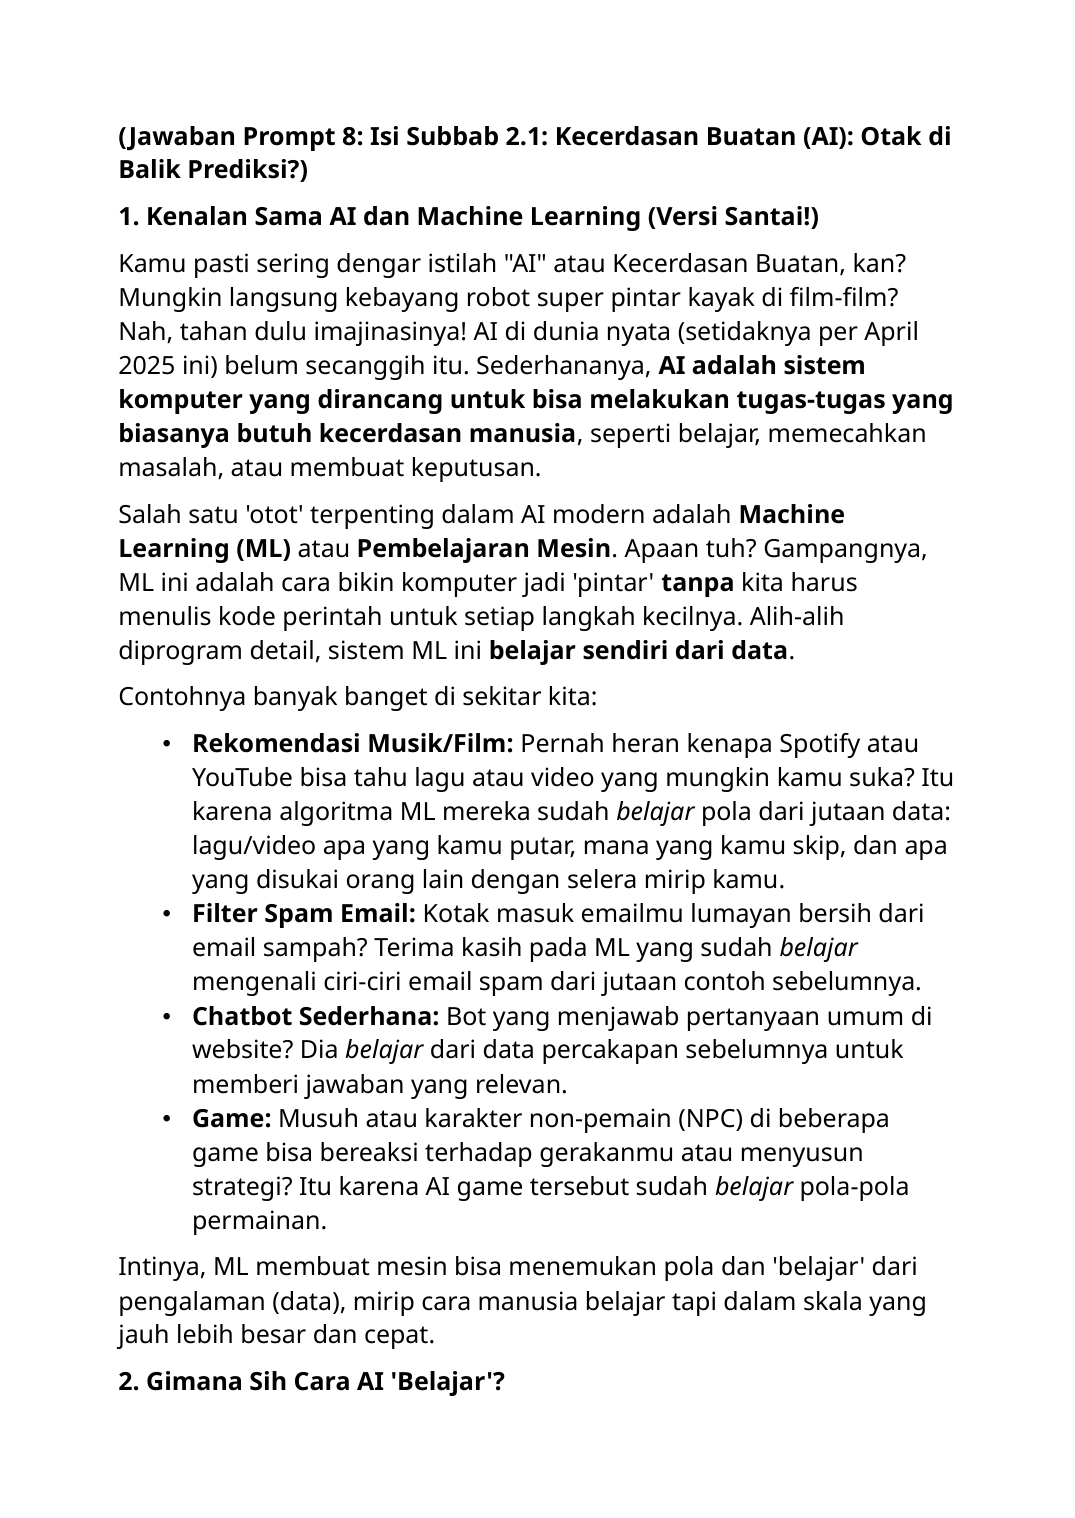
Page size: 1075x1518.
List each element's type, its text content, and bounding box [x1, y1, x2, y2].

text Kamu pasti sering dengar istilah "AI" atau Kecerdasan Buatan, kan? Mungkin langsung kebayang robot super pintar kayak di film-film? Nah, tahan dulu imajinasinya! AI di dunia nyata (setidaknya per April 2025 ini) belum secanggih itu. Sederhananya, AI adalah sistem komputer yang dirancang untuk bisa melakukan tugas-tugas yang biasanya butuh kecerdasan manusia, seperti belajar, memecahkan masalah, atau membuat keputusan. [118, 245, 957, 484]
text 1. Kenalan Sama AI dan Machine Learning (Versi Santai!) [118, 199, 957, 233]
text Contohnya banyak banget di sekitar kita: [118, 679, 957, 713]
list Rekomendasi Musik/Film: Pernah heran kenapa Spotify atau YouTube bisa tahu lagu atau video yang mungkin kamu suka? Itu karena algoritma ML mereka sudah belajar pola dari jutaan data: lagu/video apa yang kamu putar, mana yang kamu skip, dan apa yang disukai orang lain dengan selera mirip kamu. [162, 726, 957, 896]
text Intinya, ML membuat mesin bisa menemukan pola dan 'belajar' dari pengalaman (data), mirip cara manusia belajar tapi dalam skala yang jauh lebih besar dan cepat. [118, 1249, 957, 1351]
text (Jawaban Prompt 8: Isi Subbab 2.1: Kecerdasan Buatan (AI): Otak di Balik Prediksi?) [118, 118, 957, 186]
list Filter Spam Email: Kotak masuk emailmu lumayan bersih dari email sampah? Terima kasih pada ML yang sudah belajar mengenali ciri-ciri email spam dari jutaan contoh sebelumnya. [162, 896, 957, 998]
list Game: Musuh atau karakter non-pemain (NPC) di beberapa game bisa bereaksi terhadap gerakanmu atau menyusun strategi? Itu karena AI game tersebut sudah belajar pola-pola permainan. [162, 1100, 957, 1237]
text Salah satu 'otot' terpenting dalam AI modern adalah Machine Learning (ML) atau Pembelajaran Mesin. Apaan tuh? Gampangnya, ML ini adalah cara bikin komputer jadi 'pintar' tanpa kita harus menulis kode perintah untuk setiap langkah kecilnya. Alih-alih diprogram detail, sistem ML ini belajar sendiri dari data. [118, 496, 957, 667]
text 2. Gimana Sih Cara AI 'Belajar'? [118, 1364, 957, 1398]
list Chatbot Sederhana: Bot yang menjawab pertanyaan umum di website? Dia belajar dari data percakapan sebelumnya untuk memberi jawaban yang relevan. [162, 998, 957, 1100]
